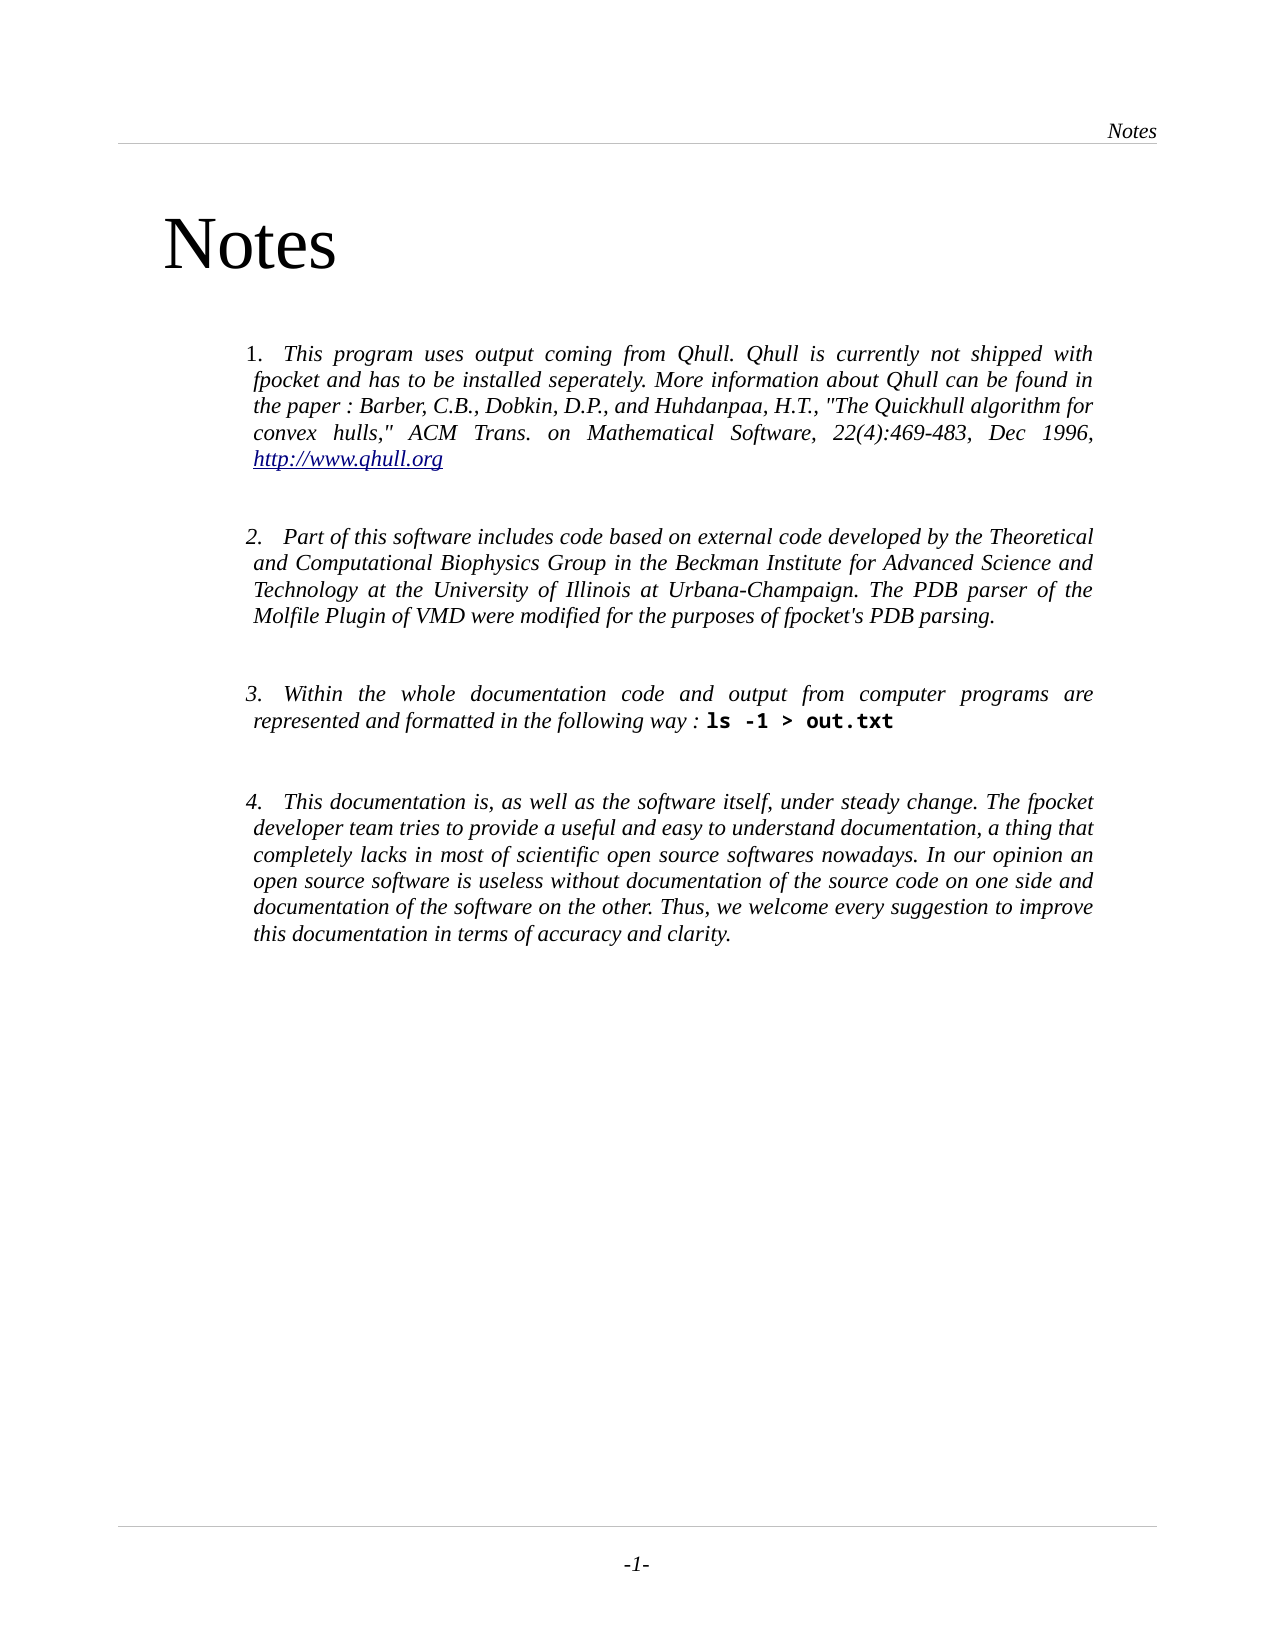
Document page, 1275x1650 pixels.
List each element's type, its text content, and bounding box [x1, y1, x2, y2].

list Part of this software includes code based on external code developed by the Theoretical and Computational Biophysics Group in the Beckman Institute for Advanced Science and Technology at the University of Illinois at Urbana-Champaign. The PDB parser of the Molfile Plugin of VMD were modified for the purposes of fpocket's PDB parsing. [216, 523, 1097, 628]
list This documentation is, as well as the software itself, under steady change. The fpocket developer team tries to provide a useful and easy to understand documentation, a thing that completely lacks in most of scientific open source softwares nowadays. In our opinion an open source software is useless without documentation of the source code on one side and documentation of the software on the other. Thus, we welcome every suggestion to improve this documentation in terms of accuracy and clarity. [216, 788, 1097, 946]
subtitle Notes [163, 198, 1157, 284]
list This program uses output coming from Qhull. Qhull is currently not shipped with fpocket and has to be installed seperately. More information about Qhull can be found in the paper : Barber, C.B., Dobkin, D.P., and Huhdanpaa, H.T., "The Quickhull algorithm for convex hulls," ACM Trans. on Mathematical Software, 22(4):469-483, Dec 1996, http://www.qhull.org [216, 340, 1097, 472]
list Within the whole documentation code and output from computer programs are represented and formatted in the following way : ls -1 > out.txt [216, 680, 1097, 734]
